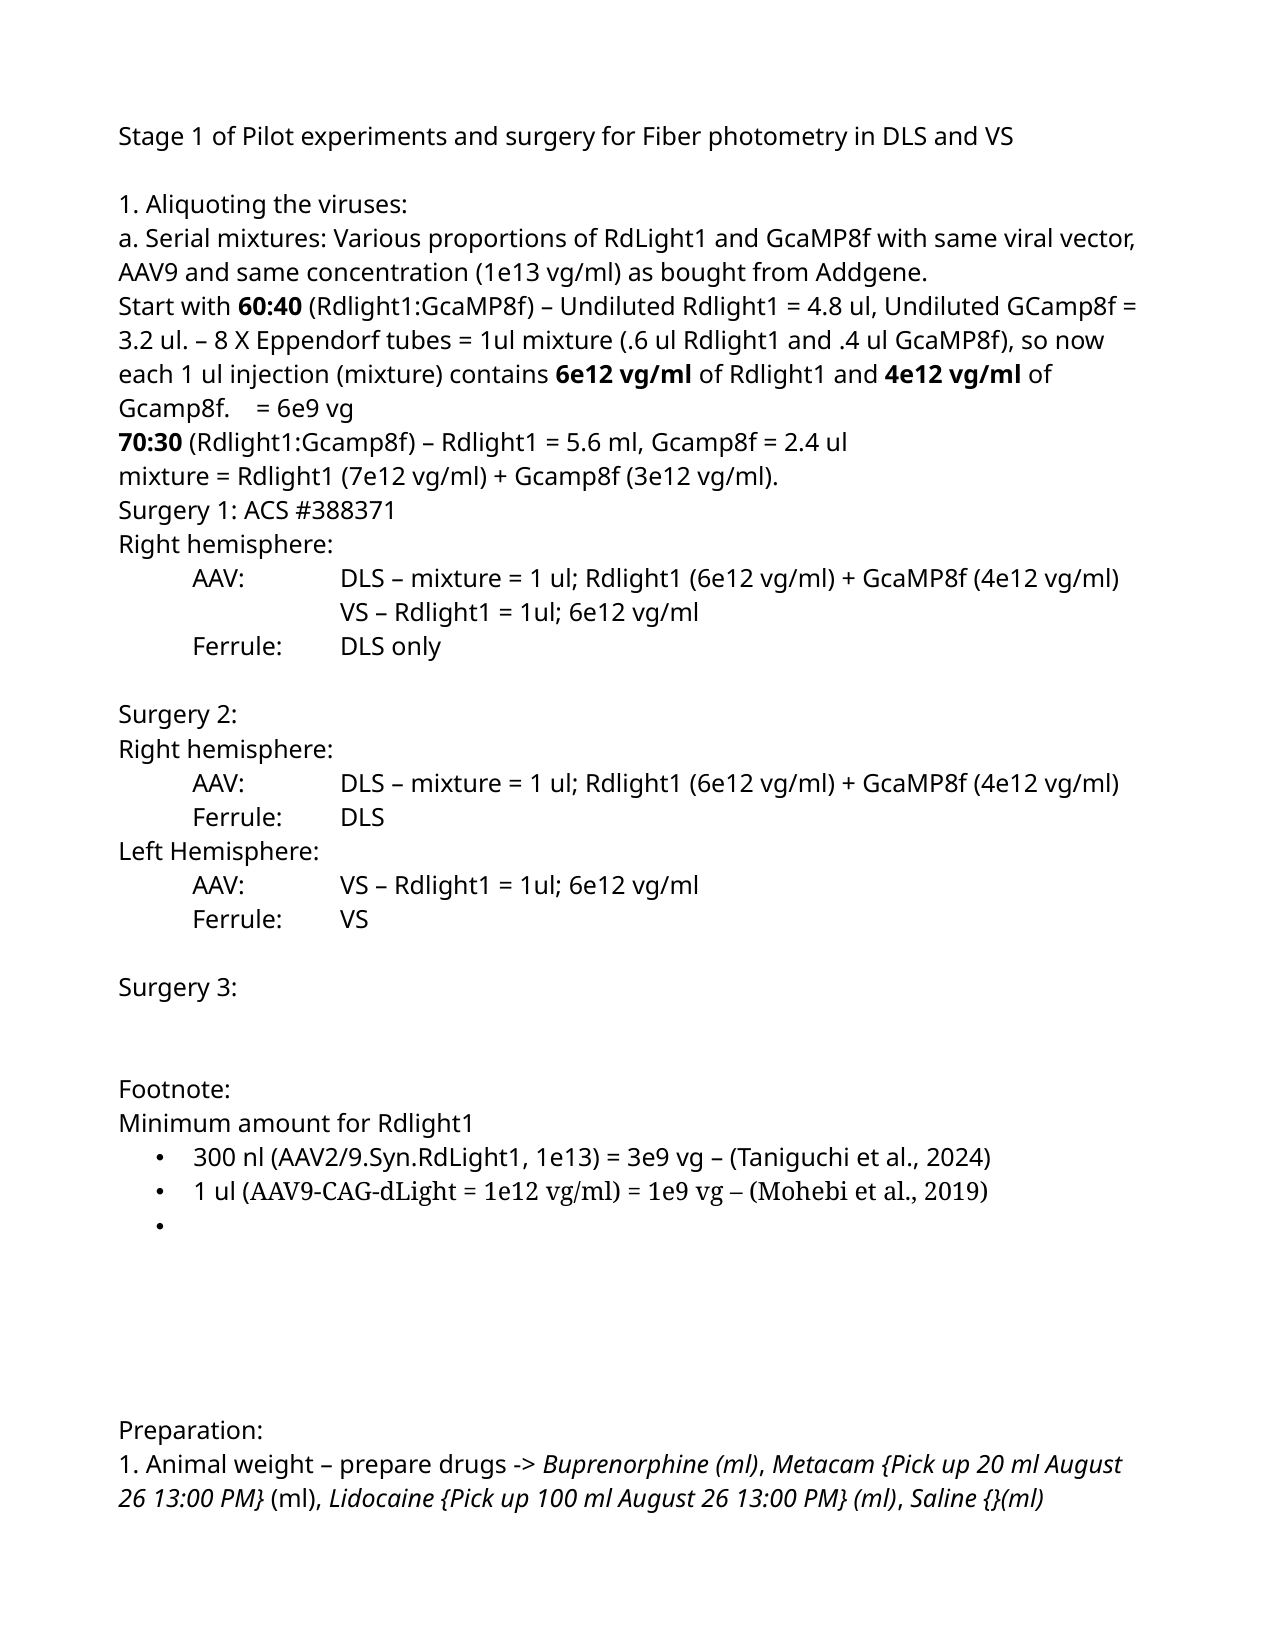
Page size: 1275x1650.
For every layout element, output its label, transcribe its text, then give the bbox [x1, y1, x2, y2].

text Stage 1 of Pilot experiments and surgery for Fiber photometry in DLS and VS [118, 118, 1157, 152]
list 1 ul (AAV9-CAG-dLight = 1e12 vg/ml) = 1e9 vg – (Mohebi et al., 2019) [156, 1174, 1157, 1208]
text AAV: DLS – mixture = 1 ul; Rdlight1 (6e12 vg/ml) + GcaMP8f (4e12 vg/ml) [118, 765, 1157, 799]
text 70:30 (Rdlight1:Gcamp8f) – Rdlight1 = 5.6 ml, Gcamp8f = 2.4 ul [118, 425, 1157, 459]
text VS – Rdlight1 = 1ul; 6e12 vg/ml [118, 595, 1157, 629]
text Left Hemisphere: [118, 833, 1157, 867]
text Surgery 2: [118, 697, 1157, 731]
text AAV: DLS – mixture = 1 ul; Rdlight1 (6e12 vg/ml) + GcaMP8f (4e12 vg/ml) [118, 561, 1157, 595]
text Ferrule: DLS only [118, 629, 1157, 663]
text Ferrule: VS [118, 902, 1157, 936]
text Minimum amount for Rdlight1 [118, 1106, 1157, 1140]
text 1. Animal weight – prepare drugs -> Buprenorphine (ml), Metacam {Pick up 20 ml August 26 13:00 PM} (ml), Lidocaine {Pick up 100 ml August 26 13:00 PM} (ml), Saline {}(ml) [118, 1447, 1157, 1515]
text Right hemisphere: [118, 527, 1157, 561]
text Surgery 3: [118, 970, 1157, 1004]
text Start with 60:40 (Rdlight1:GcaMP8f) – Undiluted Rdlight1 = 4.8 ul, Undiluted GCamp8f = 3.2 ul. – 8 X Eppendorf tubes = 1ul mixture (.6 ul Rdlight1 and .4 ul GcaMP8f), so now each 1 ul injection (mixture) contains 6e12 vg/ml of Rdlight1 and 4e12 vg/ml of Gcamp8f. = 6e9 vg [118, 288, 1157, 425]
text Ferrule: DLS [118, 799, 1157, 833]
text Preparation: [118, 1412, 1157, 1447]
text 1. Aliquoting the viruses: [118, 186, 1157, 220]
text Surgery 1: ACS #388371 [118, 493, 1157, 527]
list 300 nl (AAV2/9.Syn.RdLight1, 1e13) = 3e9 vg – (Taniguchi et al., 2024) [156, 1140, 1157, 1174]
text Right hemisphere: [118, 731, 1157, 765]
text Footnote: [118, 1072, 1157, 1106]
text mixture = Rdlight1 (7e12 vg/ml) + Gcamp8f (3e12 vg/ml). [118, 459, 1157, 493]
text AAV: VS – Rdlight1 = 1ul; 6e12 vg/ml [118, 867, 1157, 902]
text a. Serial mixtures: Various proportions of RdLight1 and GcaMP8f with same viral vector, AAV9 and same concentration (1e13 vg/ml) as bought from Addgene. [118, 220, 1157, 288]
